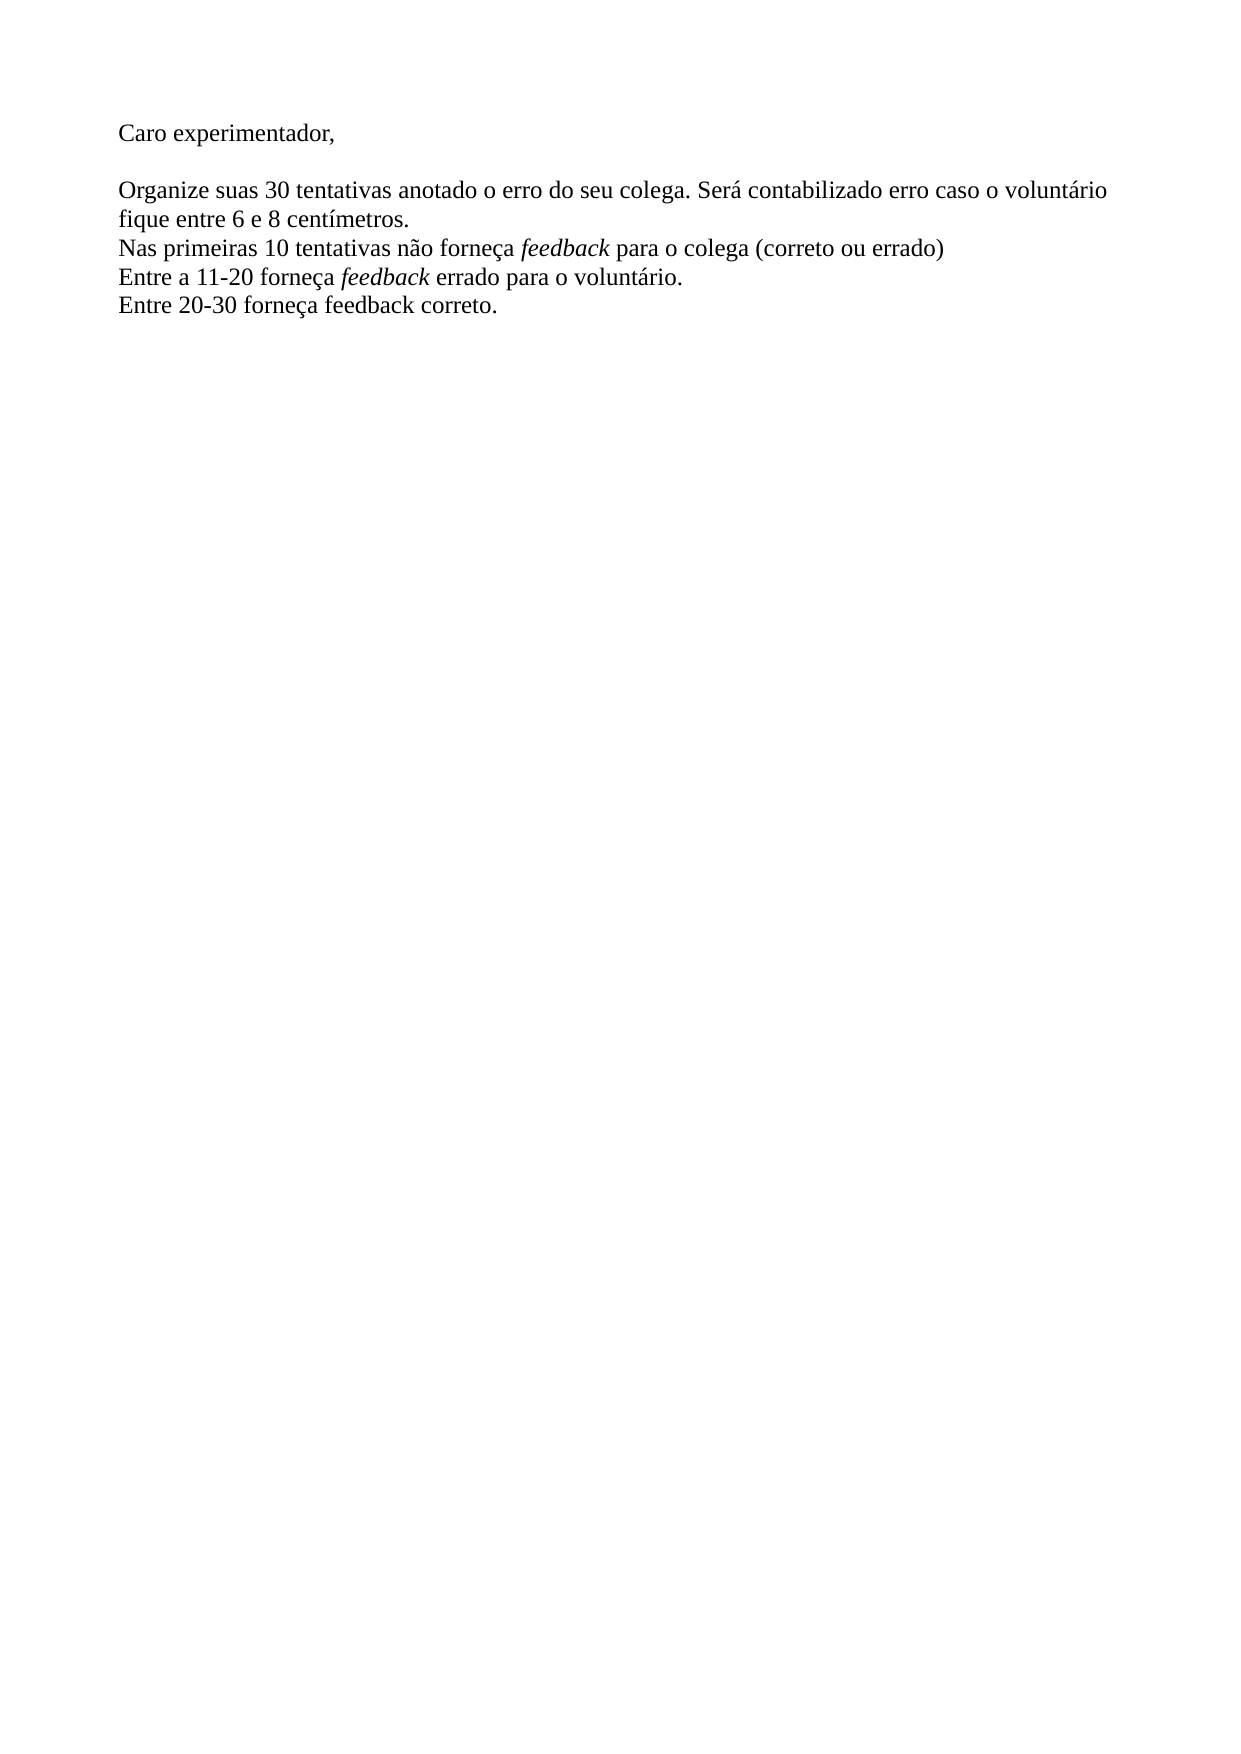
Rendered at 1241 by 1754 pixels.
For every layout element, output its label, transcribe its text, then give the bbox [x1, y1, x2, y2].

text Nas primeiras 10 tentativas não forneça feedback para o colega (correto ou errado) [118, 233, 1122, 262]
text Entre 20-30 forneça feedback correto. [118, 291, 1122, 319]
text Organize suas 30 tentativas anotado o erro do seu colega. Será contabilizado erro caso o voluntário fique entre 6 e 8 centímetros. [118, 176, 1122, 233]
text Entre a 11-20 forneça feedback errado para o voluntário. [118, 262, 1122, 291]
text Caro experimentador, [118, 118, 1122, 147]
